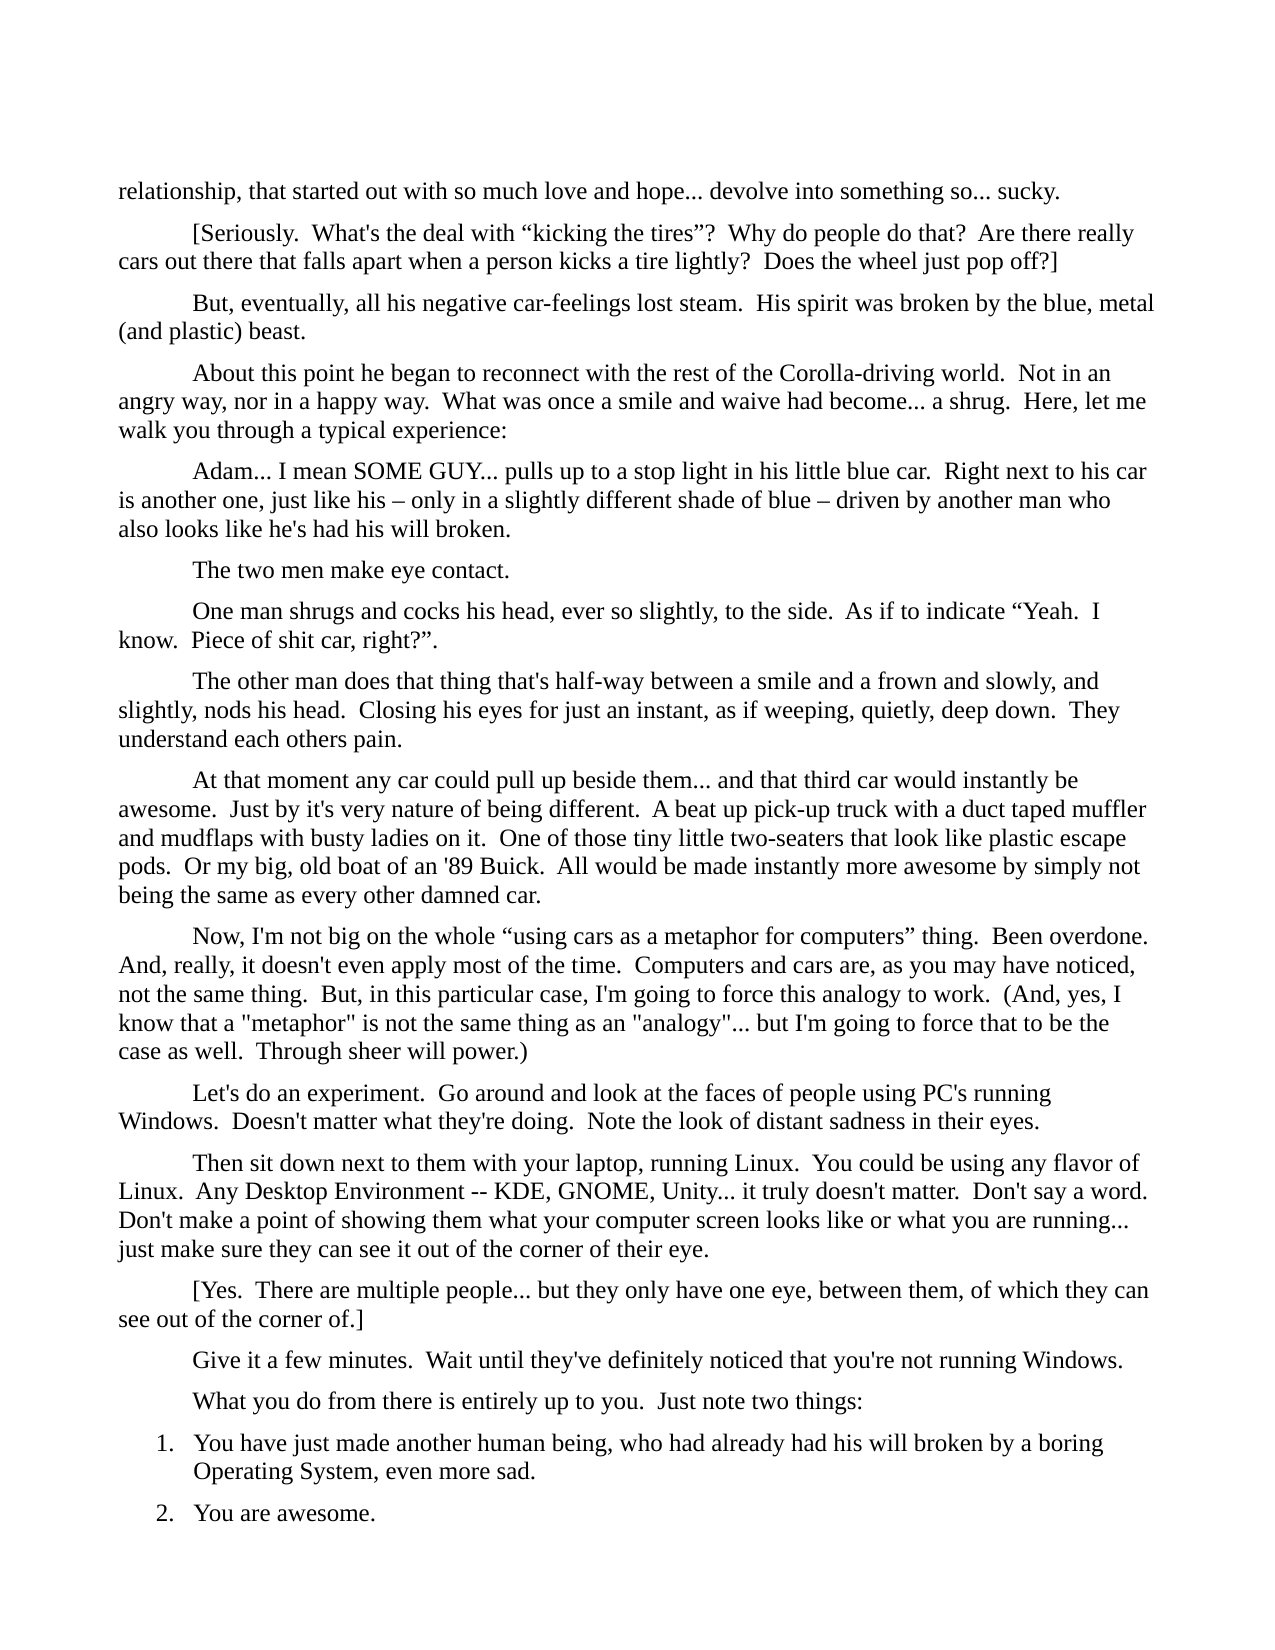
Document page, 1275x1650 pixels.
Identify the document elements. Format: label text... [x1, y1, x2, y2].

text The other man does that thing that's half-way between a smile and a frown and slowly, and slightly, nods his head. Closing his eyes for just an instant, as if weeping, quietly, deep down. They understand each others pain. [118, 666, 1157, 753]
text Give it a few minutes. Wait until they've definitely noticed that you're not running Windows. [118, 1345, 1157, 1374]
text At that moment any car could pull up beside them... and that third car would instantly be awesome. Just by it's very nature of being different. A beat up pick-up truck with a duct taped muffler and mudflaps with busty ladies on it. One of those tiny little two-seaters that look like plastic escape pods. Or my big, old boat of an '89 Buick. All would be made instantly more awesome by simply not being the same as every other damned car. [118, 765, 1157, 909]
text One man shrugs and cocks his head, ever so slightly, to the side. As if to indicate “Yeah. I know. Piece of shit car, right?”. [118, 596, 1157, 654]
text What you do from there is entirely up to you. Just note two things: [118, 1386, 1157, 1415]
text [Seriously. What's the deal with “kicking the tires”? Why do people do that? Are there really cars out there that falls apart when a person kicks a tire lightly? Does the wheel just pop off?] [118, 218, 1157, 275]
list You have just made another human being, who had already had his will broken by a boring Operating System, even more sad. [156, 1428, 1157, 1485]
text Let's do an experiment. Go around and look at the faces of people using PC's running Windows. Doesn't matter what they're doing. Note the look of distant sadness in their eyes. [118, 1078, 1157, 1135]
text Adam... I mean SOME GUY... pulls up to a stop light in his little blue car. Right next to his car is another one, just like his – only in a slightly different shade of blue – driven by another man who also looks like he's had his will broken. [118, 456, 1157, 543]
text About this point he began to reconnect with the rest of the Corolla-driving world. Not in an angry way, nor in a happy way. What was once a smile and waive had become... a shrug. Here, let me walk you through a typical experience: [118, 358, 1157, 444]
text But, eventually, all his negative car-feelings lost steam. His spirit was broken by the blue, metal (and plastic) beast. [118, 288, 1157, 345]
text The two men make eye contact. [118, 555, 1157, 584]
text [Yes. There are multiple people... but they only have one eye, between them, of which they can see out of the corner of.] [118, 1275, 1157, 1333]
text relationship, that started out with so much love and hope... devolve into something so... sucky. [118, 176, 1157, 205]
text Now, I'm not big on the whole “using cars as a metaphor for computers” thing. Been overdone. And, really, it doesn't even apply most of the time. Computers and cars are, as you may have noticed, not the same thing. But, in this particular case, I'm going to force this analogy to work. (And, yes, I know that a "metaphor" is not the same thing as an "analogy"... but I'm going to force that to be the case as well. Through sheer will power.) [118, 921, 1157, 1065]
list You are awesome. [156, 1498, 1157, 1526]
text Then sit down next to them with your laptop, running Linux. You could be using any flavor of Linux. Any Desktop Environment -- KDE, GNOME, Unity... it truly doesn't matter. Don't say a word. Don't make a point of showing them what your computer screen looks like or what you are running... just make sure they can see it out of the corner of their eye. [118, 1148, 1157, 1263]
